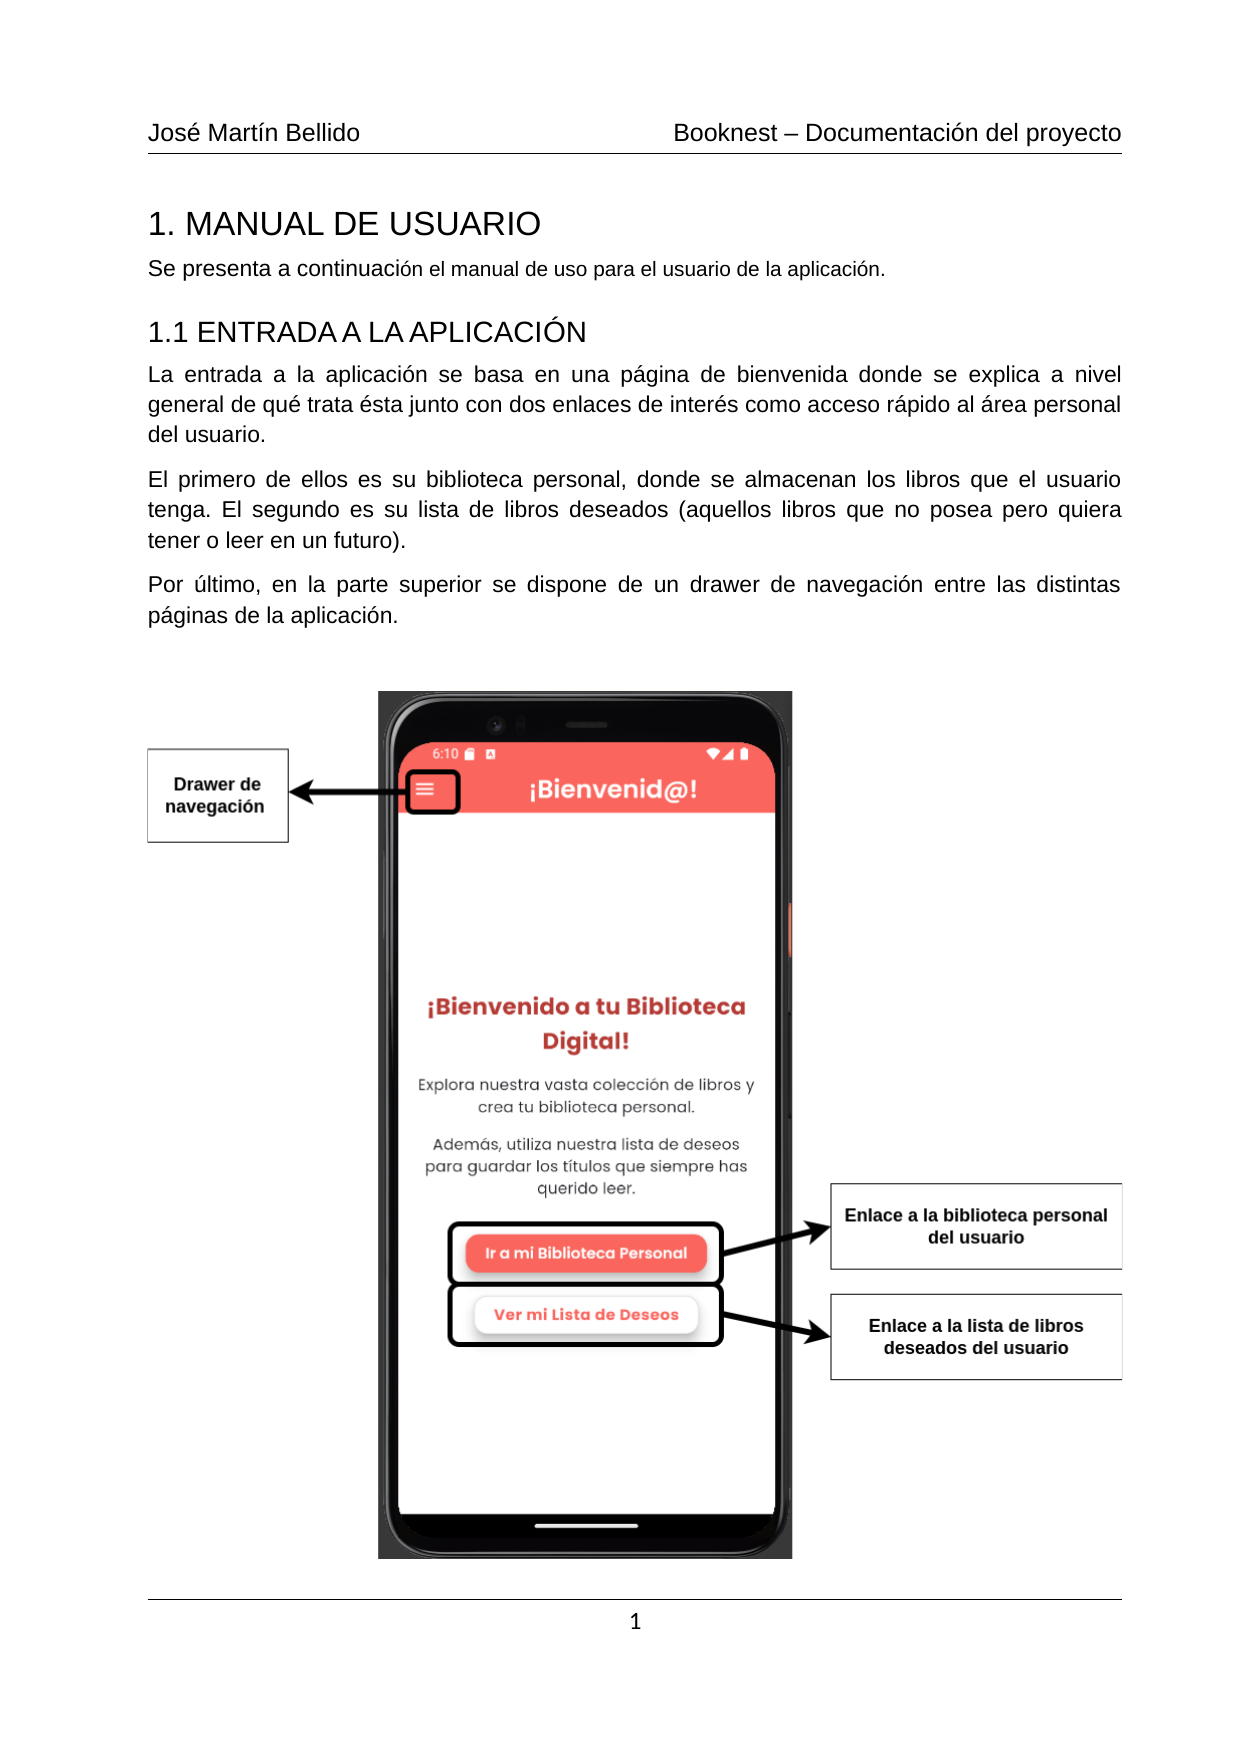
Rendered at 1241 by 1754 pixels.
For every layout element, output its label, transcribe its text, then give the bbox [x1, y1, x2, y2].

text Se presenta a continuación el manual de uso para el usuario de la aplicación. [148, 255, 1122, 282]
subtitle 1.1 Entrada a la Aplicación [148, 315, 1122, 348]
text El primero de ellos es su biblioteca personal, donde se almacenan los libros que el usuario tenga. El segundo es su lista de libros deseados (aquellos libros que no posea pero quiera tener o leer en un futuro). [148, 466, 1122, 553]
text La entrada a la aplicación se basa en una página de bienvenida donde se explica a nivel general de qué trata ésta junto con dos enlaces de interés como acceso rápido al área personal del usuario. [148, 361, 1122, 448]
subtitle 1. MANUAL DE USUARIO [148, 204, 1122, 243]
picture [147, 691, 1123, 1559]
text Por último, en la parte superior se dispone de un drawer de navegación entre las distintas páginas de la aplicación. [148, 571, 1122, 628]
